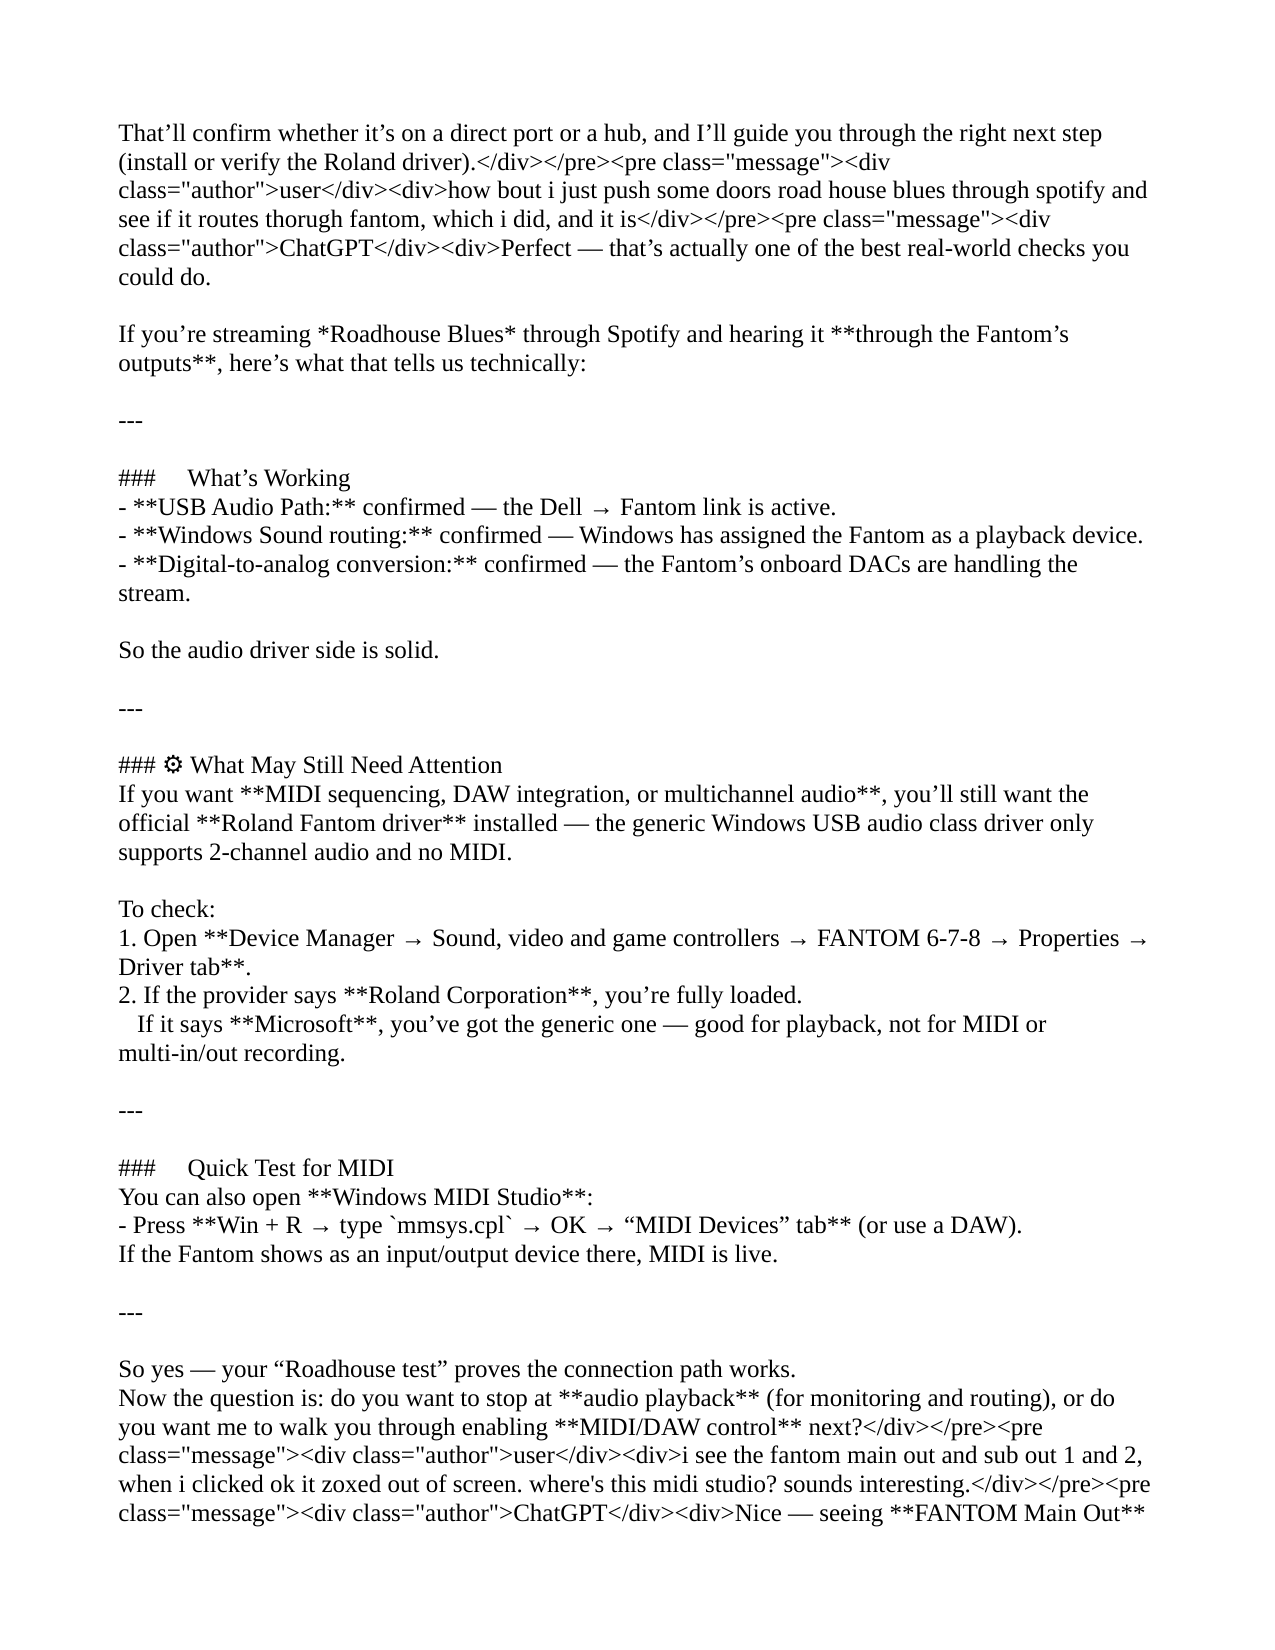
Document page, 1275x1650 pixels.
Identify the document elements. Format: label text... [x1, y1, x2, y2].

text To check: [118, 894, 1157, 923]
text If it says **Microsoft**, you’ve got the generic one — good for playback, not for MIDI or multi-in/out recording. [118, 1009, 1157, 1067]
text So the audio driver side is solid. [118, 636, 1157, 664]
text If you’re streaming *Roadhouse Blues* through Spotify and hearing it **through the Fantom’s outputs**, here’s what that tells us technically: [118, 319, 1157, 377]
text --- [118, 1096, 1157, 1124]
text --- [118, 406, 1157, 434]
text Now the question is: do you want to stop at **audio playback** (for monitoring and routing), or do you want me to walk you through enabling **MIDI/DAW control** next?</div></pre><pre class="message"><div class="author">user</div><div>i see the fantom main out and sub out 1 and 2, when i clicked ok it zoxed out of screen. where's this midi studio? sounds interesting.</div></pre><pre class="message"><div class="author">ChatGPT</div><div>Nice — seeing **FANTOM Main Out** [118, 1383, 1157, 1527]
text If you want **MIDI sequencing, DAW integration, or multichannel audio**, you’ll still want the official **Roland Fantom driver** installed — the generic Windows USB audio class driver only supports 2-channel audio and no MIDI. [118, 779, 1157, 866]
text ### ⚙️ What May Still Need Attention [118, 751, 1157, 779]
text If the Fantom shows as an input/output device there, MIDI is live. [118, 1239, 1157, 1268]
text ### ✅ What’s Working [118, 463, 1157, 492]
text You can also open **Windows MIDI Studio**: [118, 1182, 1157, 1211]
text 1. Open **Device Manager → Sound, video and game controllers → FANTOM 6-7-8 → Properties → Driver tab**. [118, 923, 1157, 981]
text --- [118, 1297, 1157, 1326]
text 2. If the provider says **Roland Corporation**, you’re fully loaded. [118, 981, 1157, 1009]
text - Press **Win + R → type `mmsys.cpl` → OK → “MIDI Devices” tab** (or use a DAW). [118, 1211, 1157, 1239]
text - **USB Audio Path:** confirmed — the Dell → Fantom link is active. [118, 492, 1157, 521]
text That’ll confirm whether it’s on a direct port or a hub, and I’ll guide you through the right next step (install or verify the Roland driver).</div></pre><pre class="message"><div class="author">user</div><div>how bout i just push some doors road house blues through spotify and see if it routes thorugh fantom, which i did, and it is</div></pre><pre class="message"><div class="author">ChatGPT</div><div>Perfect — that’s actually one of the best real-world checks you could do. 🎸 [118, 118, 1157, 291]
text So yes — your “Roadhouse test” proves the connection path works. [118, 1354, 1157, 1383]
text --- [118, 693, 1157, 722]
text - **Digital-to-analog conversion:** confirmed — the Fantom’s onboard DACs are handling the stream. [118, 549, 1157, 607]
text ### 🎹 Quick Test for MIDI [118, 1153, 1157, 1182]
text - **Windows Sound routing:** confirmed — Windows has assigned the Fantom as a playback device. [118, 521, 1157, 549]
